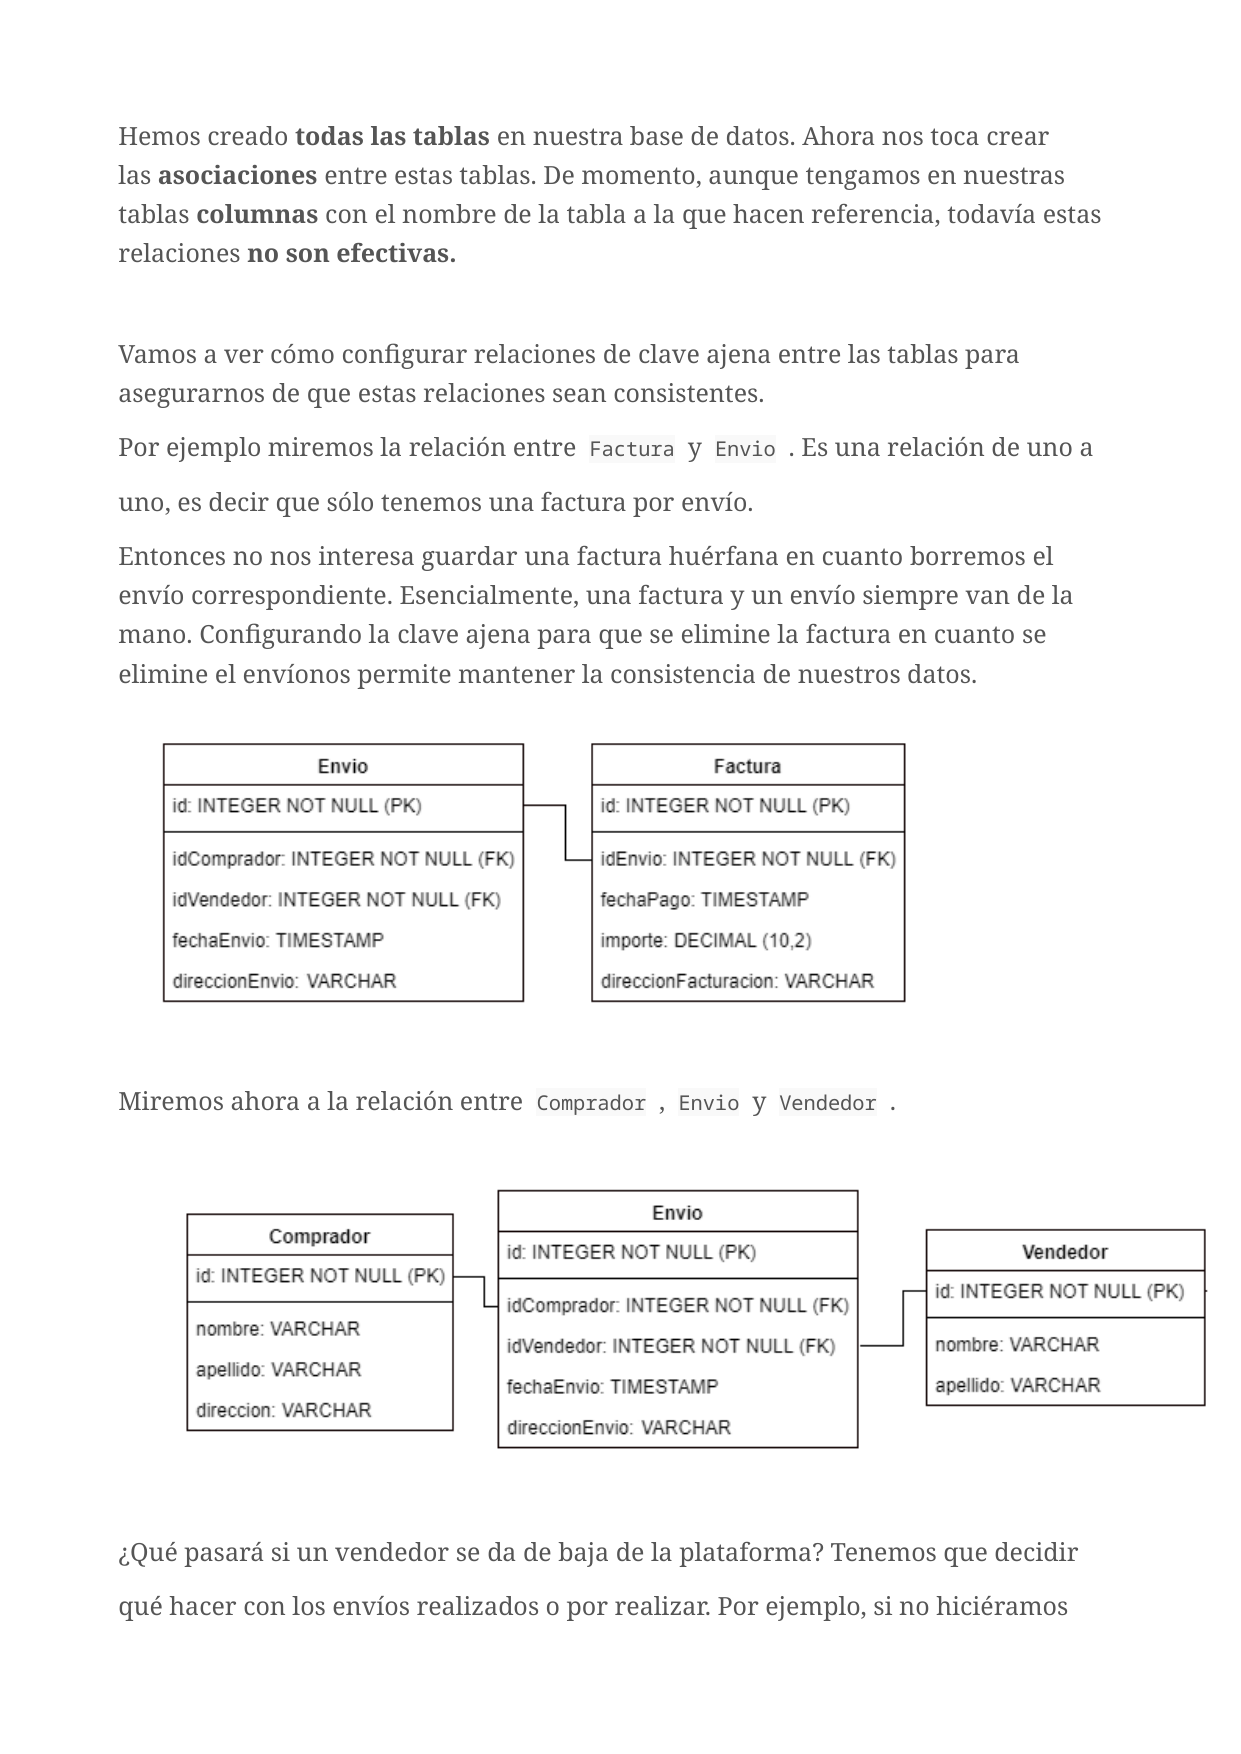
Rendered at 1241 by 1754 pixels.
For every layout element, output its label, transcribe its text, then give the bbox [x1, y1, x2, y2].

text Hemos creado todas las tablas en nuestra base de datos. Ahora nos toca crear las asociaciones entre estas tablas. De momento, aunque tengamos en nuestras tablas columnas con el nombre de la tabla a la que hacen referencia, todavía estas relaciones no son efectivas. [118, 118, 1122, 270]
text ¿Qué pasará si un vendedor se da de baja de la plataforma? Tenemos que decidir qué hacer con los envíos realizados o por realizar. Por ejemplo, si no hiciéramos [118, 1534, 1122, 1623]
text Por ejemplo miremos la relación entre Factura y Envio . Es una relación de uno a uno, es decir que sólo tenemos una factura por envío. [118, 430, 1122, 518]
picture [118, 695, 962, 1065]
text Vamos a ver cómo configurar relaciones de clave ajena entre las tablas para asegurarnos de que estas relaciones sean consistentes. [118, 337, 1122, 410]
text Miremos ahora a la relación entre Comprador , Envio y Vendedor . [118, 1083, 1122, 1117]
text Entonces no nos interesa guardar una factura huérfana en cuanto borremos el envío correspondiente. Esencialmente, una factura y un envío siempre van de la mano. Configurando la clave ajena para que se elimine la factura en cuanto se elimine el envíonos permite mantener la consistencia de nuestros datos. [118, 539, 1122, 690]
picture [118, 1137, 1241, 1516]
